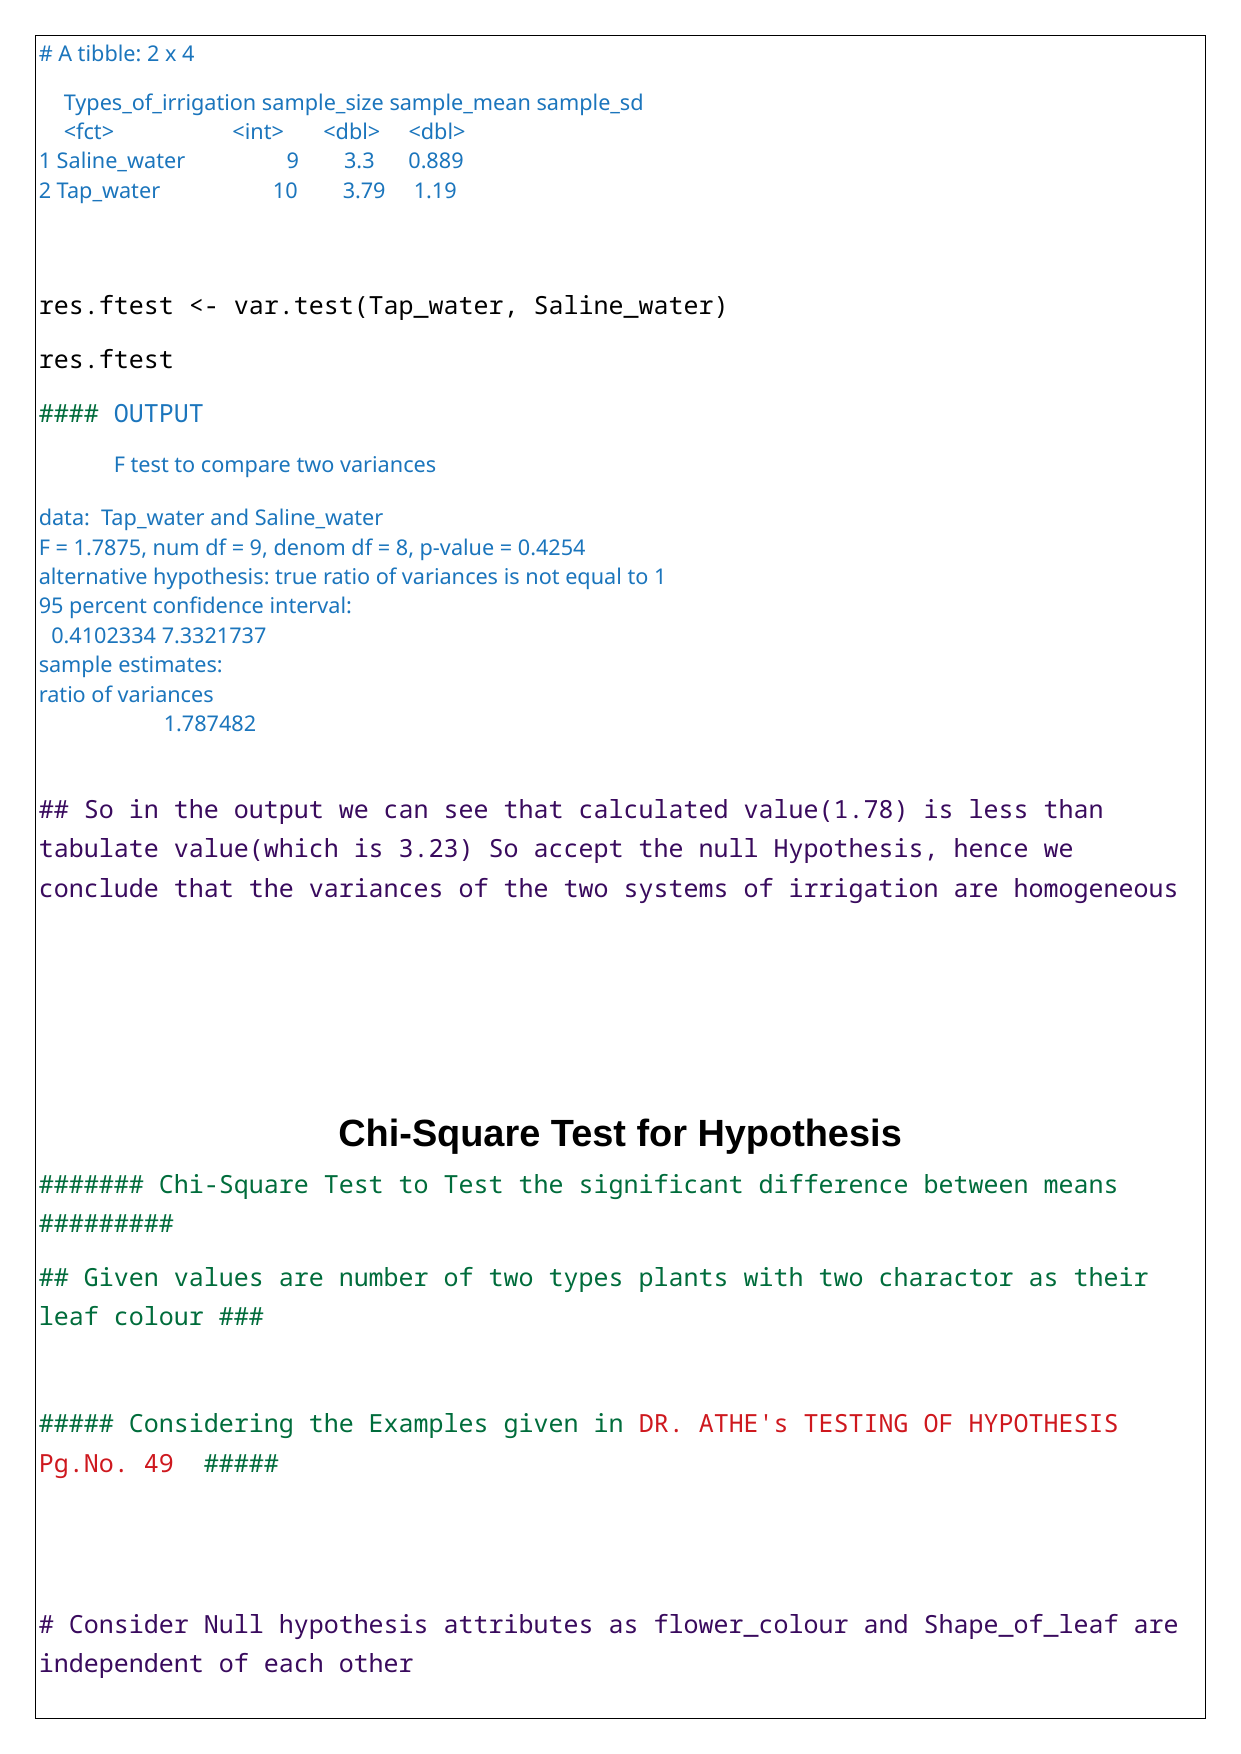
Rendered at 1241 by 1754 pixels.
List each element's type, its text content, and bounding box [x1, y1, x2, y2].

text 95 percent confidence interval: [38, 591, 1202, 620]
text res.ftest [38, 342, 1202, 376]
text ratio of variances [38, 679, 1202, 709]
text ##### Considering the Examples given in DR. ATHE's TESTING OF HYPOTHESIS Pg.No. 49 ##### [38, 1406, 1202, 1479]
text F = 1.7875, num df = 9, denom df = 8, p-value = 0.4254 [38, 532, 1202, 561]
text Types_of_irrigation sample_size sample_mean sample_sd [38, 87, 1202, 116]
text # Consider Null hypothesis attributes as flower_colour and Shape_of_leaf are independent of each other [38, 1606, 1202, 1680]
text 2 Tap_water 10 3.79 1.19 [38, 175, 1202, 205]
text 0.4102334 7.3321737 [38, 620, 1202, 650]
text 1.787482 [38, 709, 1202, 738]
text alternative hypothesis: true ratio of variances is not equal to 1 [38, 561, 1202, 591]
text #### OUTPUT [38, 396, 1202, 429]
text ## Given values are number of two types plants with two charactor as their leaf colour ### [38, 1259, 1202, 1333]
text res.ftest <- var.test(Tap_water, Saline_water) [38, 288, 1202, 322]
text 1 Saline_water 9 3.3 0.889 [38, 146, 1202, 175]
text <fct> <int> <dbl> <dbl> [38, 116, 1202, 146]
text # A tibble: 2 x 4 [38, 38, 1202, 68]
text F test to compare two variances [38, 449, 1202, 479]
text ## So in the output we can see that calculated value(1.78) is less than tabulate value(which is 3.23) So accept the null Hypothesis, hence we conclude that the variances of the two systems of irrigation are homogeneous [38, 792, 1202, 904]
subtitle Chi-Square Test for Hypothesis [38, 1110, 1202, 1154]
text data: Tap_water and Saline_water [38, 502, 1202, 532]
text ####### Chi-Square Test to Test the significant difference between means ######### [38, 1166, 1202, 1240]
text sample estimates: [38, 650, 1202, 679]
